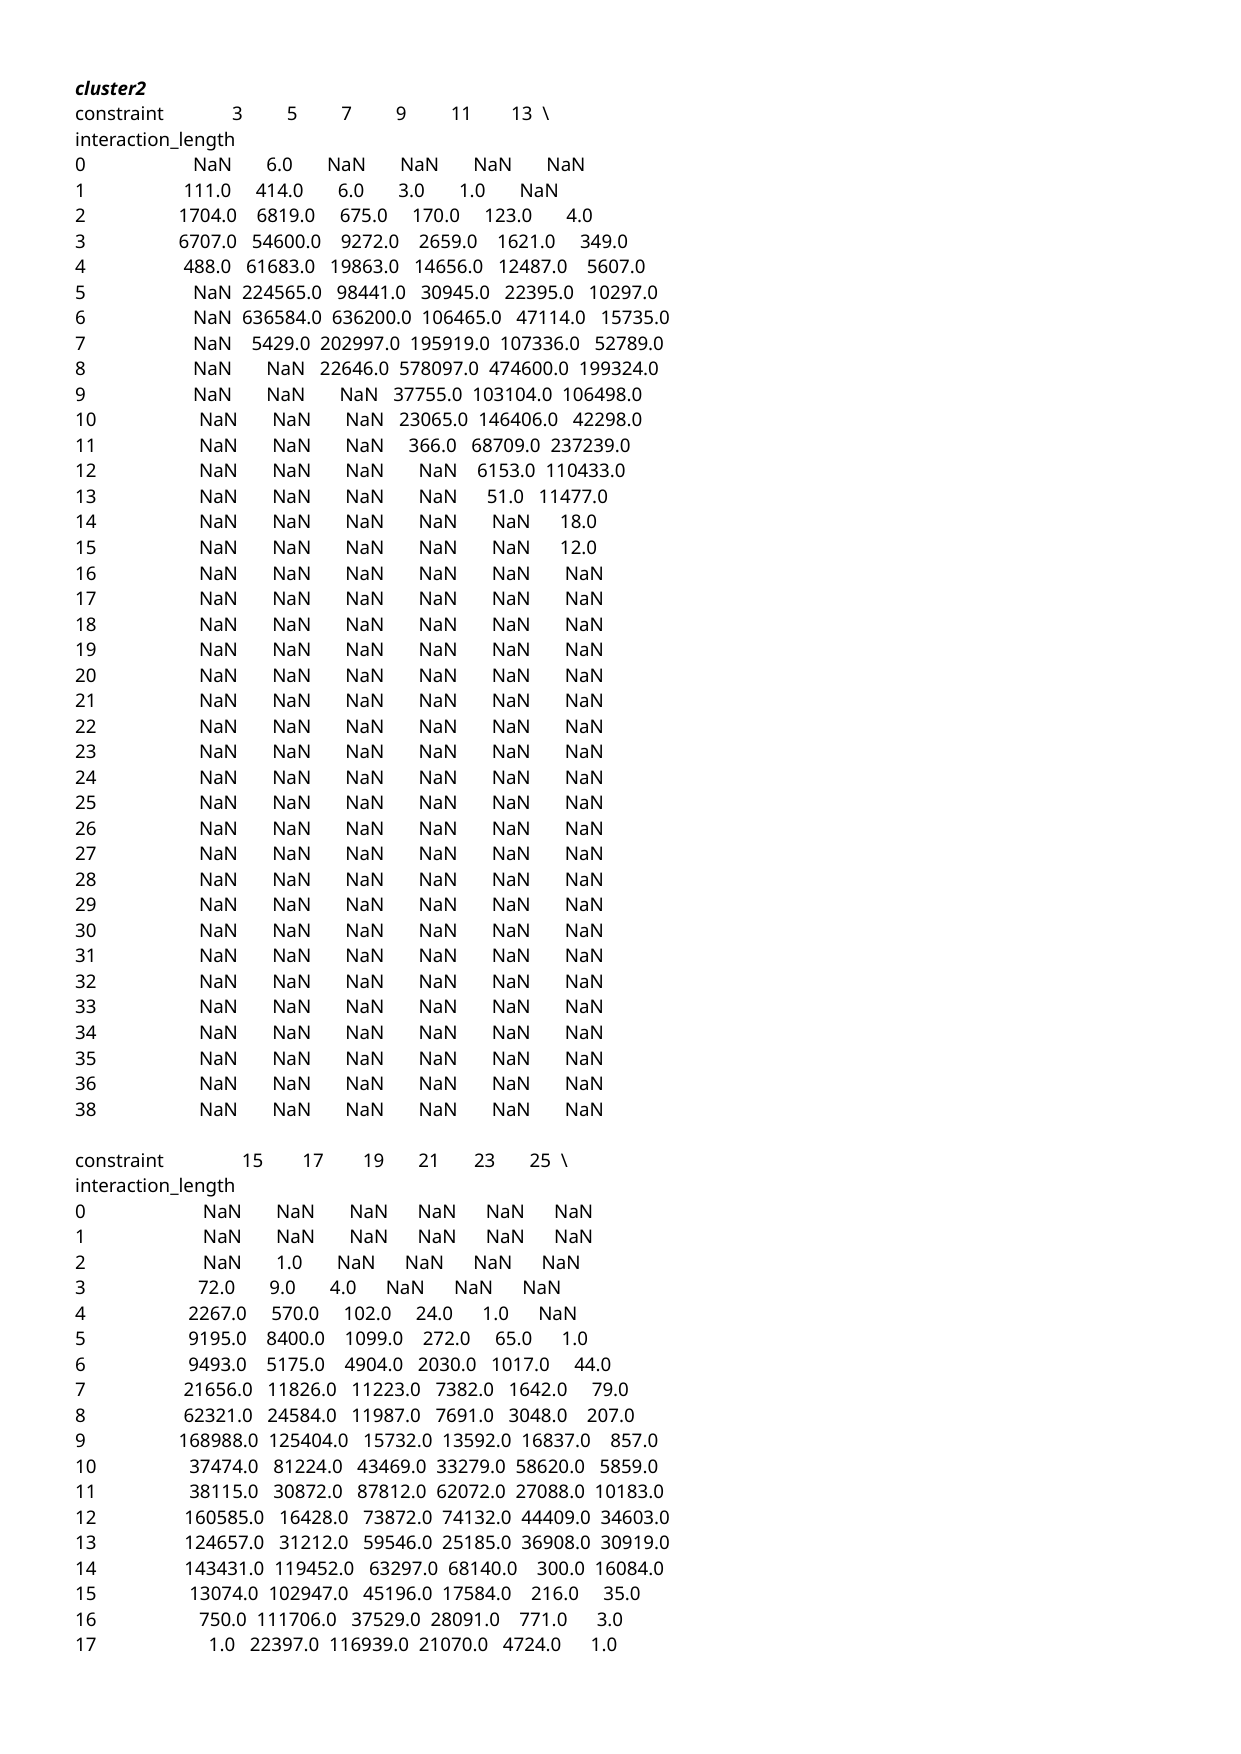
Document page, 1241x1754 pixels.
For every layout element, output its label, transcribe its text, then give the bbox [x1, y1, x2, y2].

text 1 111.0 414.0 6.0 3.0 1.0 NaN [75, 177, 1165, 203]
text 24 NaN NaN NaN NaN NaN NaN [75, 764, 1165, 789]
text 33 NaN NaN NaN NaN NaN NaN [75, 994, 1165, 1019]
text 4 2267.0 570.0 102.0 24.0 1.0 NaN [75, 1300, 1165, 1326]
text 15 NaN NaN NaN NaN NaN 12.0 [75, 534, 1165, 560]
text 25 NaN NaN NaN NaN NaN NaN [75, 789, 1165, 815]
text 16 NaN NaN NaN NaN NaN NaN [75, 560, 1165, 585]
text 36 NaN NaN NaN NaN NaN NaN [75, 1070, 1165, 1096]
text 2 NaN 1.0 NaN NaN NaN NaN [75, 1249, 1165, 1274]
text 14 NaN NaN NaN NaN NaN 18.0 [75, 509, 1165, 534]
text 4 488.0 61683.0 19863.0 14656.0 12487.0 5607.0 [75, 254, 1165, 279]
text 38 NaN NaN NaN NaN NaN NaN [75, 1096, 1165, 1121]
text 6 9493.0 5175.0 4904.0 2030.0 1017.0 44.0 [75, 1351, 1165, 1377]
text 30 NaN NaN NaN NaN NaN NaN [75, 917, 1165, 943]
text 7 21656.0 11826.0 11223.0 7382.0 1642.0 79.0 [75, 1377, 1165, 1402]
text 18 NaN NaN NaN NaN NaN NaN [75, 611, 1165, 636]
text 8 62321.0 24584.0 11987.0 7691.0 3048.0 207.0 [75, 1402, 1165, 1428]
text 12 160585.0 16428.0 73872.0 74132.0 44409.0 34603.0 [75, 1504, 1165, 1530]
text 13 124657.0 31212.0 59546.0 25185.0 36908.0 30919.0 [75, 1530, 1165, 1555]
text 23 NaN NaN NaN NaN NaN NaN [75, 738, 1165, 764]
text 22 NaN NaN NaN NaN NaN NaN [75, 713, 1165, 738]
text 10 37474.0 81224.0 43469.0 33279.0 58620.0 5859.0 [75, 1453, 1165, 1479]
text 0 NaN 6.0 NaN NaN NaN NaN [75, 152, 1165, 177]
text 5 NaN 224565.0 98441.0 30945.0 22395.0 10297.0 [75, 279, 1165, 305]
text 19 NaN NaN NaN NaN NaN NaN [75, 636, 1165, 662]
text 1 NaN NaN NaN NaN NaN NaN [75, 1223, 1165, 1249]
text 29 NaN NaN NaN NaN NaN NaN [75, 892, 1165, 917]
text 14 143431.0 119452.0 63297.0 68140.0 300.0 16084.0 [75, 1555, 1165, 1581]
text 0 NaN NaN NaN NaN NaN NaN [75, 1198, 1165, 1223]
text 13 NaN NaN NaN NaN 51.0 11477.0 [75, 483, 1165, 509]
text 6 NaN 636584.0 636200.0 106465.0 47114.0 15735.0 [75, 305, 1165, 330]
text 3 6707.0 54600.0 9272.0 2659.0 1621.0 349.0 [75, 228, 1165, 254]
text 17 NaN NaN NaN NaN NaN NaN [75, 585, 1165, 611]
text 5 9195.0 8400.0 1099.0 272.0 65.0 1.0 [75, 1326, 1165, 1351]
text 21 NaN NaN NaN NaN NaN NaN [75, 687, 1165, 713]
text 35 NaN NaN NaN NaN NaN NaN [75, 1045, 1165, 1070]
text 2 1704.0 6819.0 675.0 170.0 123.0 4.0 [75, 203, 1165, 228]
text constraint 3 5 7 9 11 13 \ [75, 101, 1165, 126]
text 15 13074.0 102947.0 45196.0 17584.0 216.0 35.0 [75, 1581, 1165, 1606]
text 32 NaN NaN NaN NaN NaN NaN [75, 968, 1165, 994]
text 11 NaN NaN NaN 366.0 68709.0 237239.0 [75, 432, 1165, 458]
text 10 NaN NaN NaN 23065.0 146406.0 42298.0 [75, 407, 1165, 432]
text 9 168988.0 125404.0 15732.0 13592.0 16837.0 857.0 [75, 1428, 1165, 1453]
text interaction_length [75, 126, 1165, 152]
text cluster2 [75, 75, 1165, 101]
text 31 NaN NaN NaN NaN NaN NaN [75, 943, 1165, 968]
text 20 NaN NaN NaN NaN NaN NaN [75, 662, 1165, 687]
text 9 NaN NaN NaN 37755.0 103104.0 106498.0 [75, 381, 1165, 407]
text 28 NaN NaN NaN NaN NaN NaN [75, 866, 1165, 892]
text constraint 15 17 19 21 23 25 \ [75, 1147, 1165, 1172]
text interaction_length [75, 1172, 1165, 1198]
text 7 NaN 5429.0 202997.0 195919.0 107336.0 52789.0 [75, 330, 1165, 356]
text 26 NaN NaN NaN NaN NaN NaN [75, 815, 1165, 841]
text 11 38115.0 30872.0 87812.0 62072.0 27088.0 10183.0 [75, 1479, 1165, 1504]
text 3 72.0 9.0 4.0 NaN NaN NaN [75, 1274, 1165, 1300]
text 16 750.0 111706.0 37529.0 28091.0 771.0 3.0 [75, 1606, 1165, 1632]
text 12 NaN NaN NaN NaN 6153.0 110433.0 [75, 458, 1165, 483]
text 17 1.0 22397.0 116939.0 21070.0 4724.0 1.0 [75, 1632, 1165, 1657]
text 27 NaN NaN NaN NaN NaN NaN [75, 841, 1165, 866]
text 8 NaN NaN 22646.0 578097.0 474600.0 199324.0 [75, 356, 1165, 381]
text 34 NaN NaN NaN NaN NaN NaN [75, 1019, 1165, 1045]
